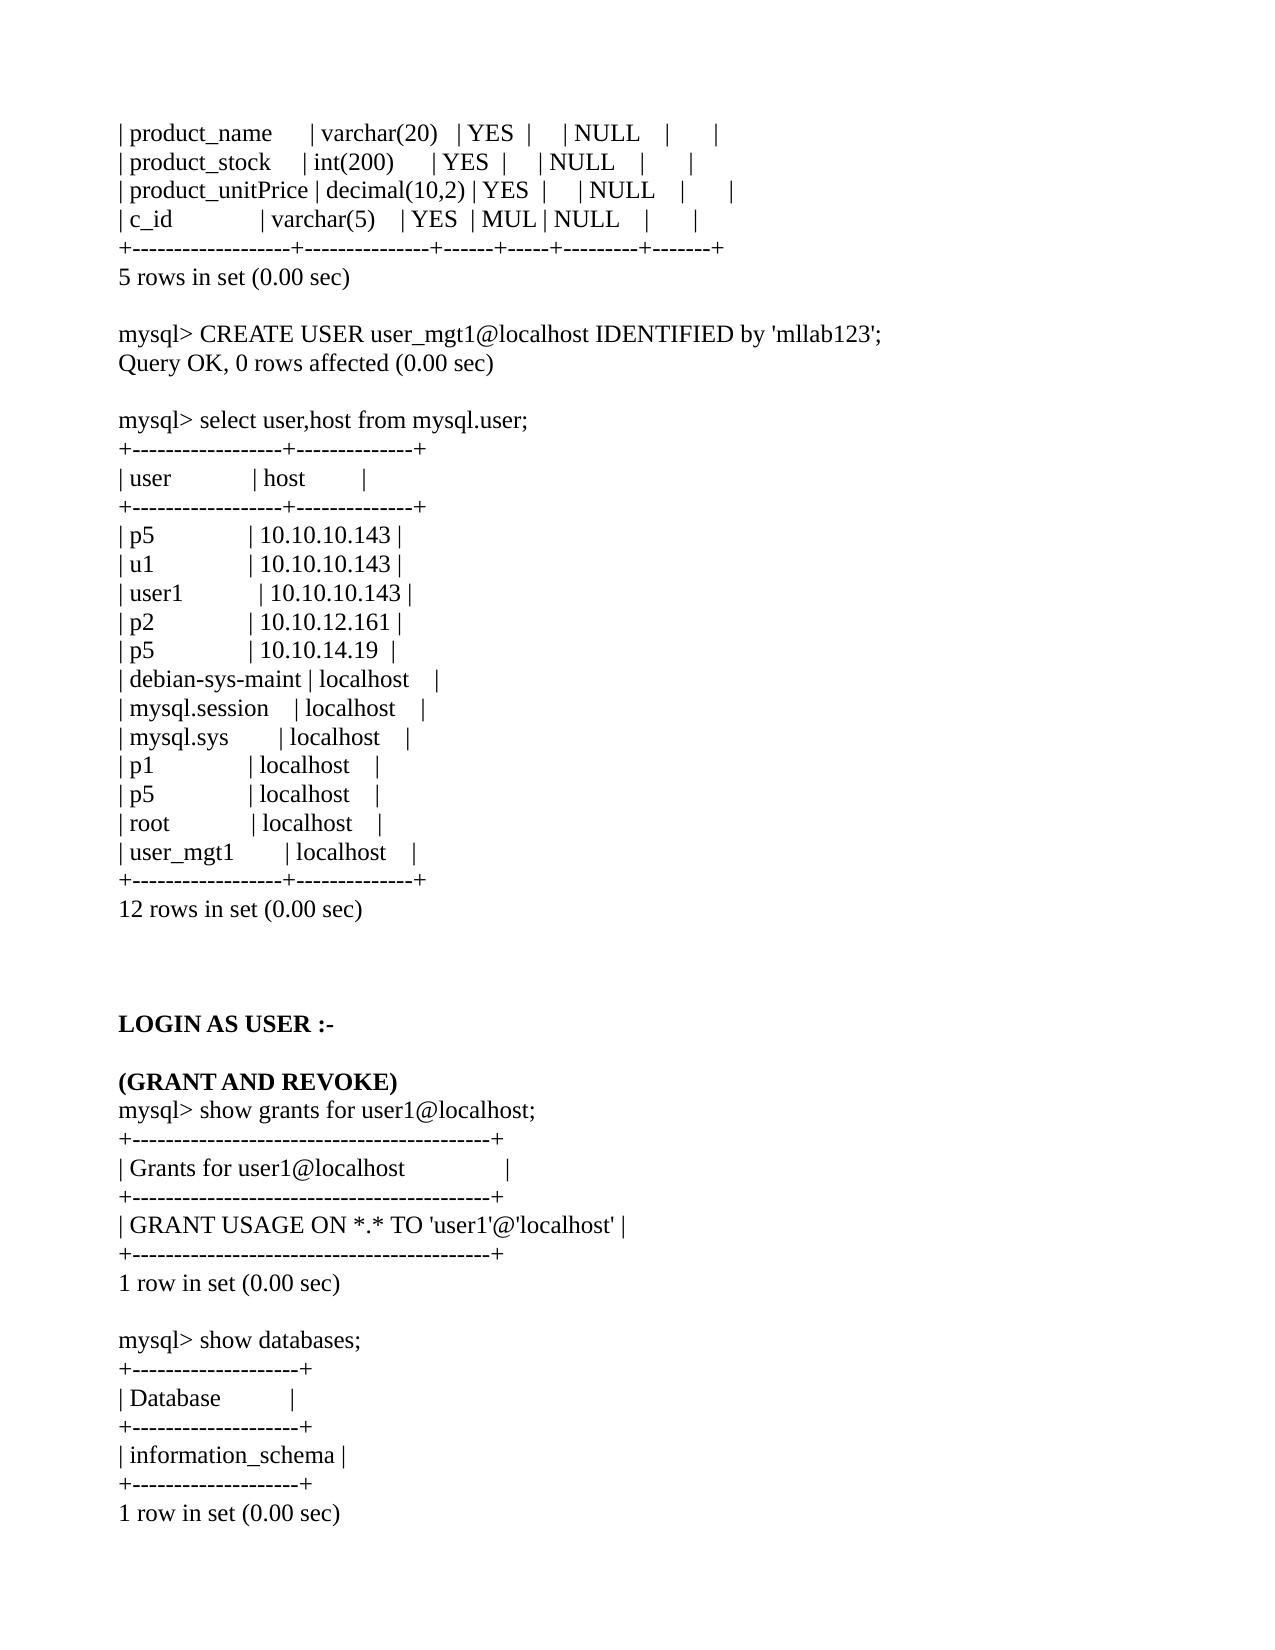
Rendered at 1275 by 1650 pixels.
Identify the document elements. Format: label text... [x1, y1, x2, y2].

text | information_schema | [118, 1441, 1157, 1469]
text +------------------+--------------+ [118, 492, 1157, 521]
text 5 rows in set (0.00 sec) [118, 262, 1157, 291]
text +-------------------------------------------+ [118, 1124, 1157, 1153]
text mysql> show grants for user1@localhost; [118, 1096, 1157, 1124]
text +-------------------------------------------+ [118, 1239, 1157, 1268]
text 1 row in set (0.00 sec) [118, 1268, 1157, 1297]
text 12 rows in set (0.00 sec) [118, 894, 1157, 923]
text | product_stock | int(200) | YES | | NULL | | [118, 147, 1157, 176]
text +-------------------------------------------+ [118, 1182, 1157, 1211]
text | Database | [118, 1383, 1157, 1412]
text +--------------------+ [118, 1354, 1157, 1383]
text | debian-sys-maint | localhost | [118, 664, 1157, 693]
text | p5 | 10.10.10.143 | [118, 521, 1157, 549]
text | p5 | localhost | [118, 779, 1157, 808]
text | user_mgt1 | localhost | [118, 837, 1157, 866]
text | Grants for user1@localhost | [118, 1153, 1157, 1182]
text mysql> select user,host from mysql.user; [118, 406, 1157, 434]
text +--------------------+ [118, 1412, 1157, 1441]
text | user1 | 10.10.10.143 | [118, 578, 1157, 607]
text | mysql.sys | localhost | [118, 722, 1157, 751]
text mysql> show databases; [118, 1326, 1157, 1354]
text | u1 | 10.10.10.143 | [118, 549, 1157, 578]
text +--------------------+ [118, 1469, 1157, 1498]
text | p5 | 10.10.14.19 | [118, 636, 1157, 664]
text | root | localhost | [118, 808, 1157, 837]
text 1 row in set (0.00 sec) [118, 1498, 1157, 1527]
text Query OK, 0 rows affected (0.00 sec) [118, 348, 1157, 377]
text +------------------+--------------+ [118, 434, 1157, 463]
text | user | host | [118, 463, 1157, 492]
text LOGIN AS USER :- [118, 1009, 1157, 1038]
text +------------------+--------------+ [118, 866, 1157, 894]
text +-------------------+---------------+------+-----+---------+-------+ [118, 233, 1157, 262]
text | GRANT USAGE ON *.* TO 'user1'@'localhost' | [118, 1211, 1157, 1239]
text | product_name | varchar(20) | YES | | NULL | | [118, 118, 1157, 147]
text | c_id | varchar(5) | YES | MUL | NULL | | [118, 204, 1157, 233]
text | p2 | 10.10.12.161 | [118, 607, 1157, 636]
text | product_unitPrice | decimal(10,2) | YES | | NULL | | [118, 176, 1157, 204]
text | p1 | localhost | [118, 751, 1157, 779]
text | mysql.session | localhost | [118, 693, 1157, 722]
text (GRANT AND REVOKE) [118, 1067, 1157, 1096]
text mysql> CREATE USER user_mgt1@localhost IDENTIFIED by 'mllab123'; [118, 319, 1157, 348]
